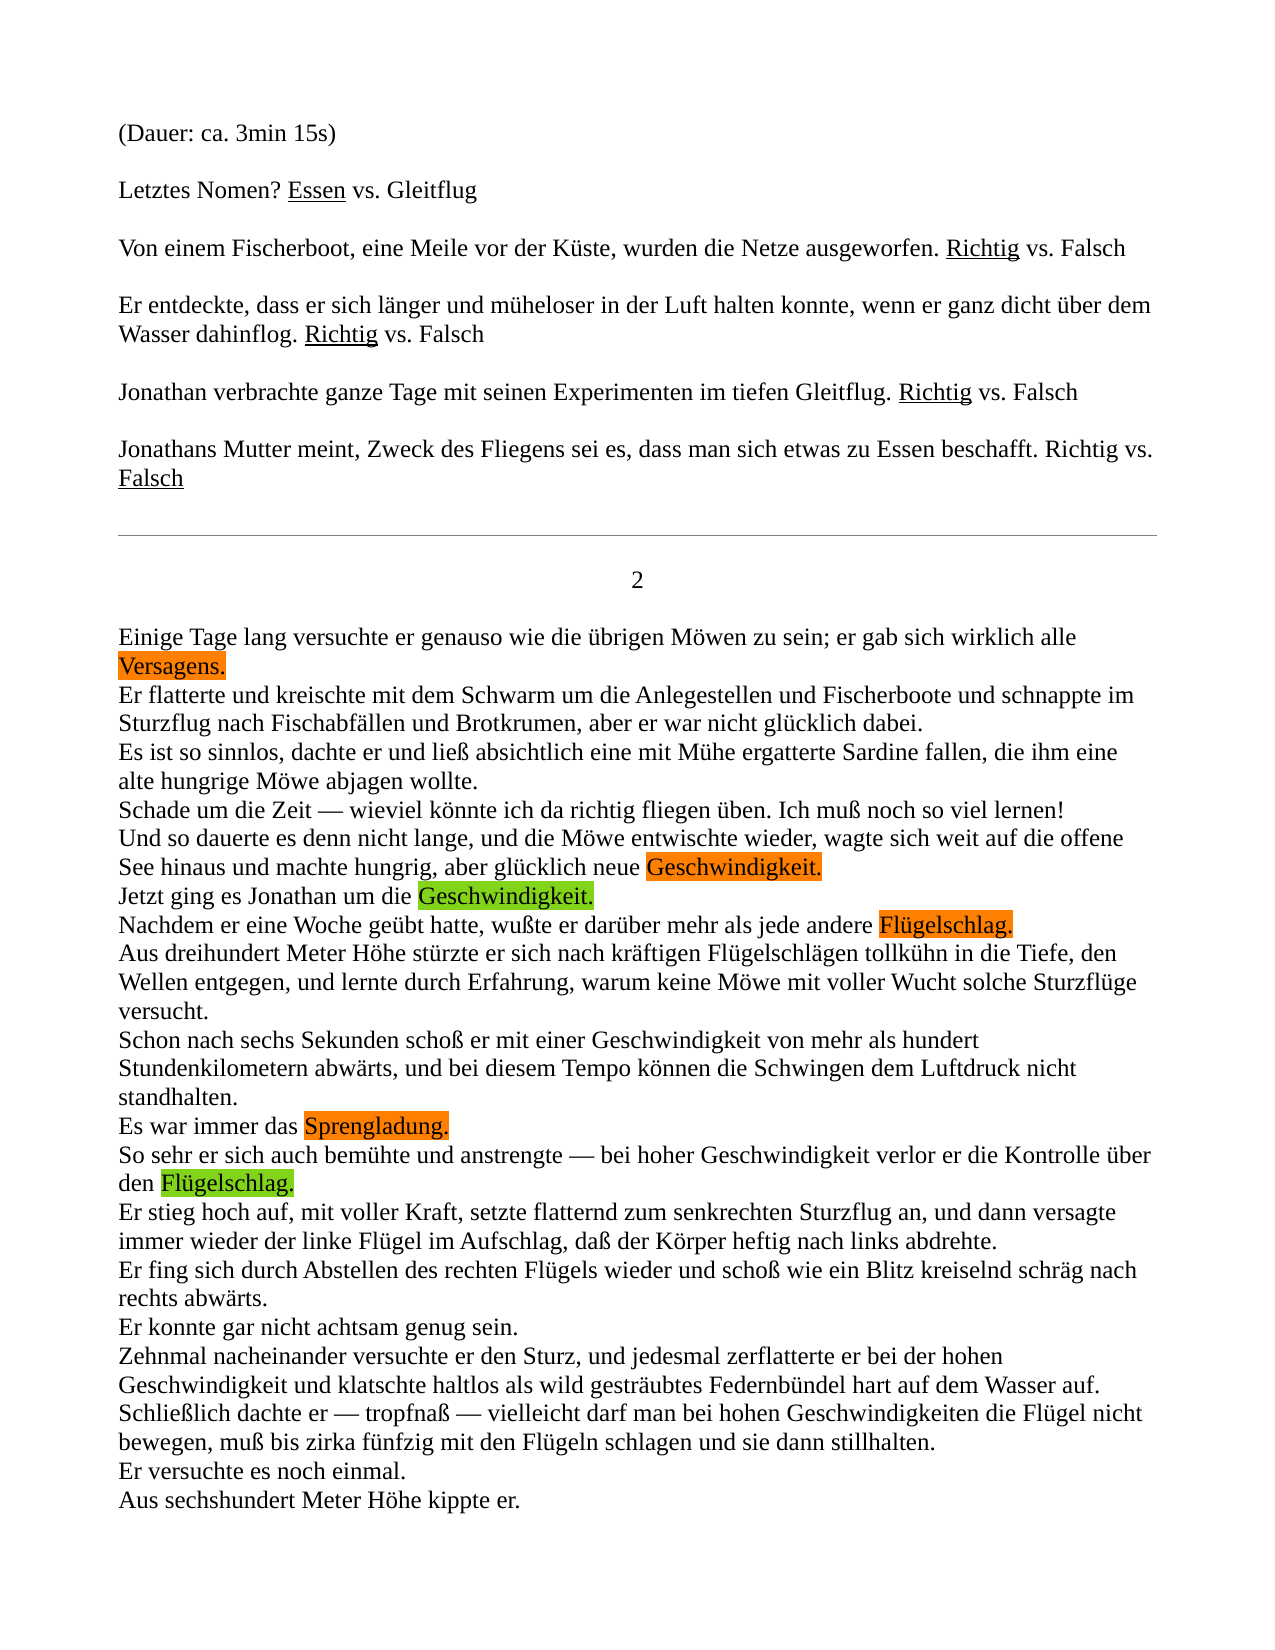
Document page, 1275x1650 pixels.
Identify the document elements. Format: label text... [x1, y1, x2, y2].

text immer wieder der linke Flügel im Aufschlag, daß der Körper heftig nach links abdrehte. [118, 1226, 1157, 1255]
text So sehr er sich auch bemühte und anstrengte — bei hoher Geschwindigkeit verlor er die Kontrolle über den Flügelschlag. [118, 1140, 1157, 1197]
text 2 [118, 565, 1157, 593]
text Er versuchte es noch einmal. [118, 1456, 1157, 1485]
text Von einem Fischerboot, eine Meile vor der Küste, wurden die Netze ausgeworfen. Richtig vs. Falsch [118, 233, 1157, 262]
text Einige Tage lang versuchte er genauso wie die übrigen Möwen zu sein; er gab sich wirklich alle Versagens. [118, 622, 1157, 680]
text (Dauer: ca. 3min 15s) [118, 118, 1157, 147]
text Schade um die Zeit — wieviel könnte ich da richtig fliegen üben. Ich muß noch so viel lernen! [118, 795, 1157, 823]
text Wellen entgegen, und lernte durch Erfahrung, warum keine Möwe mit voller Wucht solche Sturzflüge versucht. [118, 967, 1157, 1025]
text Letztes Nomen? Essen vs. Gleitflug [118, 176, 1157, 204]
text Es ist so sinnlos, dachte er und ließ absichtlich eine mit Mühe ergatterte Sardine fallen, die ihm eine alte hungrige Möwe abjagen wollte. [118, 737, 1157, 795]
text Zehnmal nacheinander versuchte er den Sturz, und jedesmal zerflatterte er bei der hohen Geschwindigkeit und klatschte haltlos als wild gesträubtes Federnbündel hart auf dem Wasser auf. [118, 1341, 1157, 1398]
text Aus sechshundert Meter Höhe kippte er. [118, 1485, 1157, 1513]
text Er konnte gar nicht achtsam genug sein. [118, 1312, 1157, 1341]
text Schließlich dachte er — tropfnaß — vielleicht darf man bei hohen Geschwindigkeiten die Flügel nicht bewegen, muß bis zirka fünfzig mit den Flügeln schlagen und sie dann stillhalten. [118, 1398, 1157, 1456]
text Jonathan verbrachte ganze Tage mit seinen Experimenten im tiefen Gleitflug. Richtig vs. Falsch [118, 377, 1157, 406]
text Er stieg hoch auf, mit voller Kraft, setzte flatternd zum senkrechten Sturzflug an, und dann versagte [118, 1197, 1157, 1226]
text Jetzt ging es Jonathan um die Geschwindigkeit. [118, 881, 1157, 910]
text Er fing sich durch Abstellen des rechten Flügels wieder und schoß wie ein Blitz kreiselnd schräg nach rechts abwärts. [118, 1255, 1157, 1312]
text Und so dauerte es denn nicht lange, und die Möwe entwischte wieder, wagte sich weit auf die offene See hinaus und machte hungrig, aber glücklich neue Geschwindigkeit. [118, 823, 1157, 881]
text Er flatterte und kreischte mit dem Schwarm um die Anlegestellen und Fischerboote und schnappte im Sturzflug nach Fischabfällen und Brotkrumen, aber er war nicht glücklich dabei. [118, 680, 1157, 737]
text Nachdem er eine Woche geübt hatte, wußte er darüber mehr als jede andere Flügelschlag. [118, 910, 1157, 938]
text Aus dreihundert Meter Höhe stürzte er sich nach kräftigen Flügelschlägen tollkühn in die Tiefe, den [118, 938, 1157, 967]
text Schon nach sechs Sekunden schoß er mit einer Geschwindigkeit von mehr als hundert Stundenkilometern abwärts, und bei diesem Tempo können die Schwingen dem Luftdruck nicht standhalten. [118, 1025, 1157, 1111]
text Er entdeckte, dass er sich länger und müheloser in der Luft halten konnte, wenn er ganz dicht über dem Wasser dahinflog. Richtig vs. Falsch [118, 291, 1157, 348]
text Es war immer das Sprengladung. [118, 1111, 1157, 1140]
text Jonathans Mutter meint, Zweck des Fliegens sei es, dass man sich etwas zu Essen beschafft. Richtig vs. Falsch [118, 434, 1157, 492]
